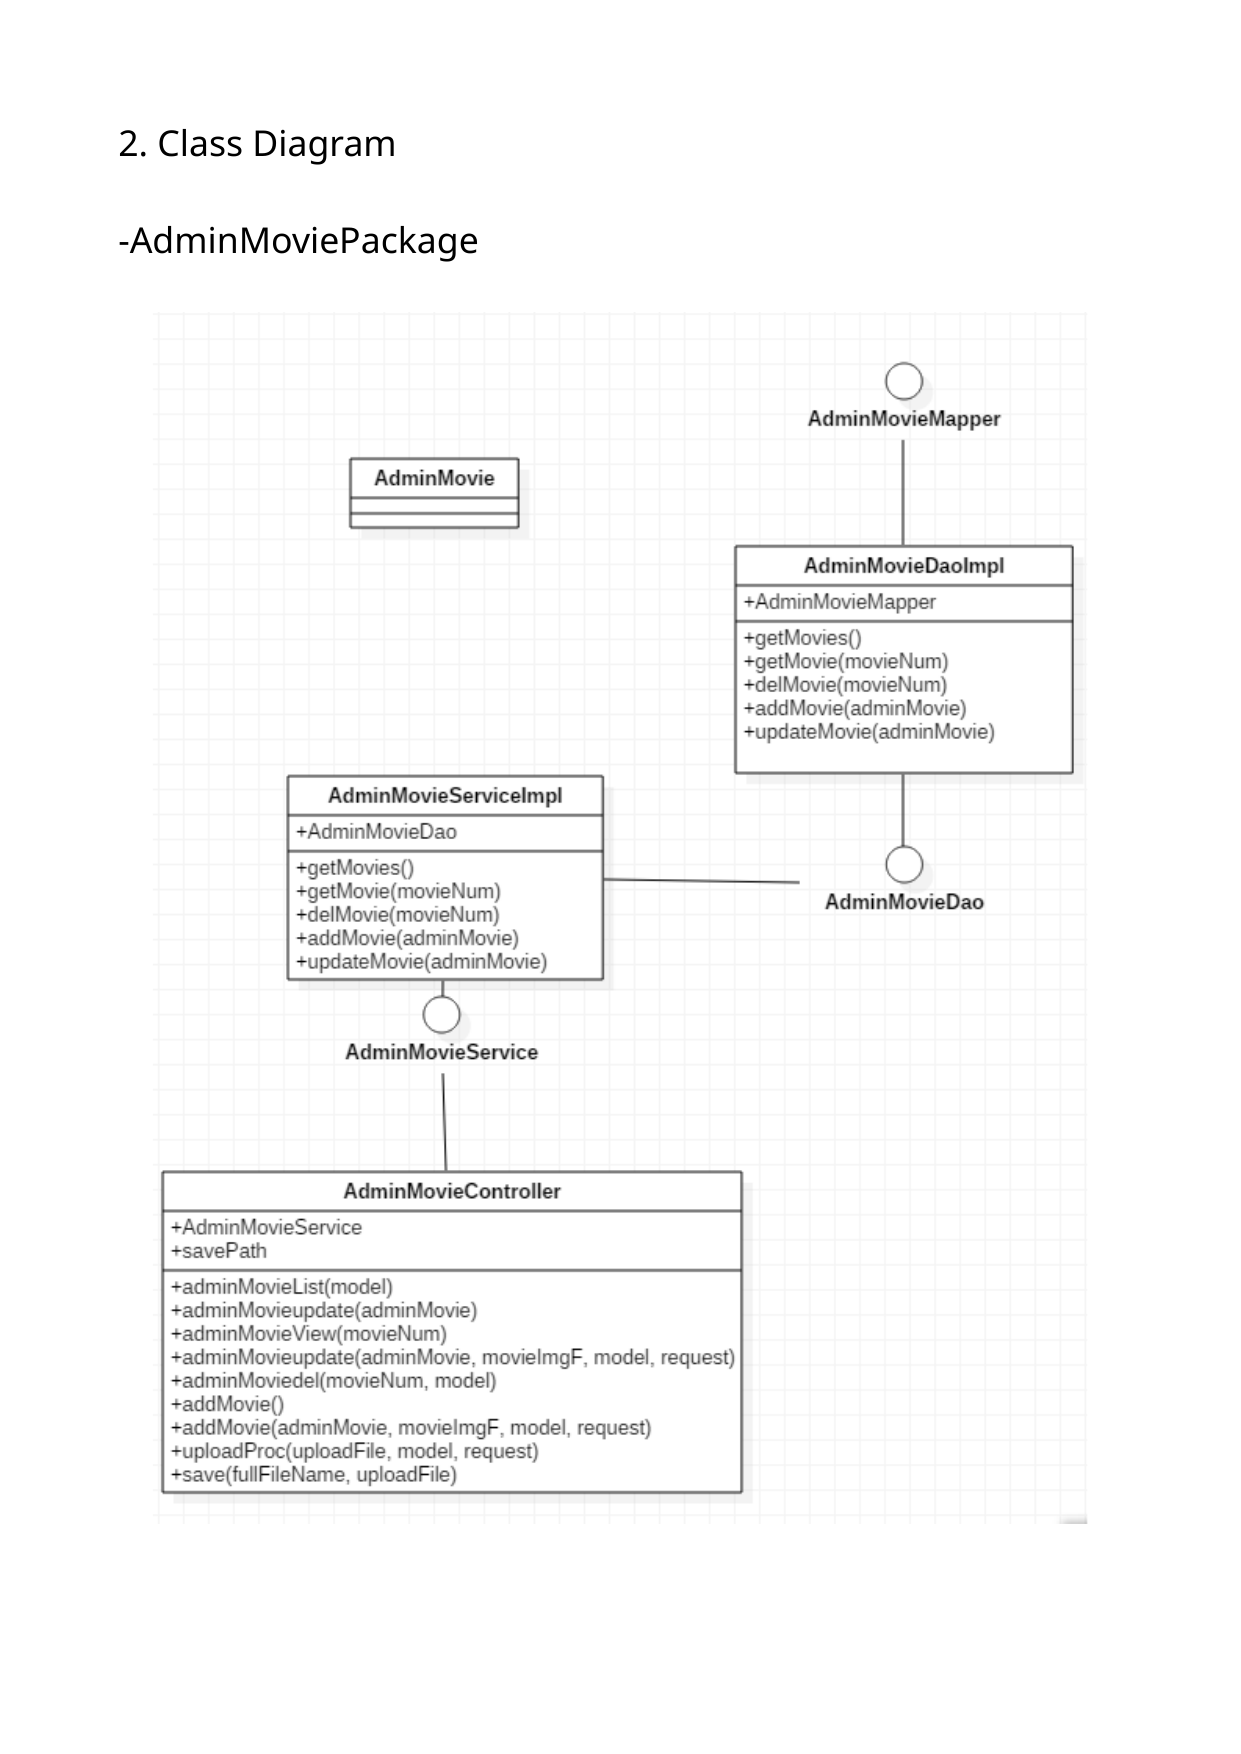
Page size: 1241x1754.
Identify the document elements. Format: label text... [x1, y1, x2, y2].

text -AdminMoviePackage [118, 215, 1122, 264]
picture [152, 312, 1088, 1524]
text 2. Class Diagram [118, 118, 1122, 167]
